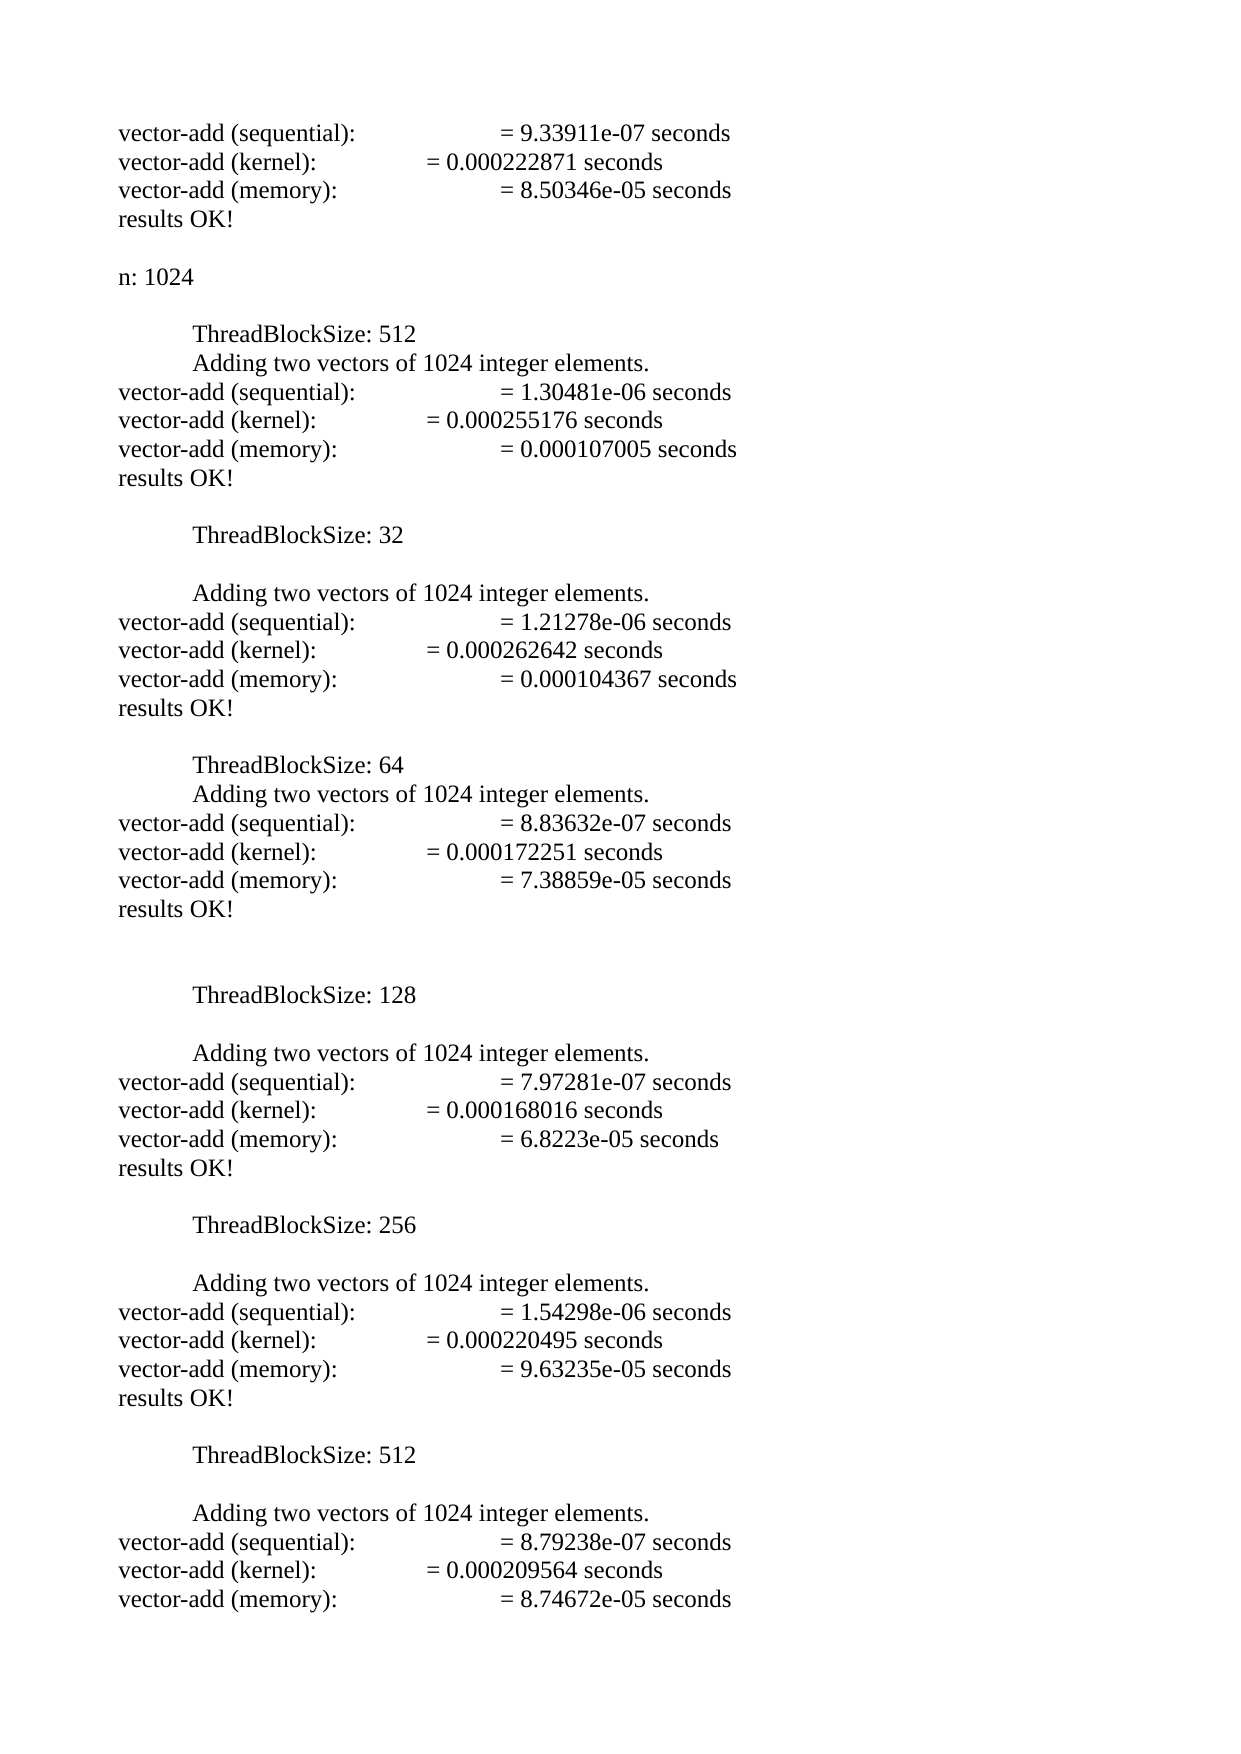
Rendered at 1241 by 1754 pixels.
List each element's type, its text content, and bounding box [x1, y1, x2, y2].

text ThreadBlockSize: 128 [118, 981, 1122, 1009]
text vector-add (kernel): = 0.000168016 seconds [118, 1096, 1122, 1124]
text Adding two vectors of 1024 integer elements. [118, 578, 1122, 607]
text vector-add (kernel): = 0.000172251 seconds [118, 837, 1122, 866]
text vector-add (sequential): = 8.83632e-07 seconds [118, 808, 1122, 837]
text n: 1024 [118, 262, 1122, 291]
text vector-add (memory): = 0.000104367 seconds [118, 664, 1122, 693]
text vector-add (memory): = 8.74672e-05 seconds [118, 1584, 1122, 1613]
text Adding two vectors of 1024 integer elements. [118, 1038, 1122, 1067]
text vector-add (sequential): = 1.21278e-06 seconds [118, 607, 1122, 636]
text results OK! [118, 1383, 1122, 1412]
text vector-add (kernel): = 0.000262642 seconds [118, 636, 1122, 664]
text vector-add (kernel): = 0.000222871 seconds [118, 147, 1122, 176]
text vector-add (sequential): = 1.54298e-06 seconds [118, 1297, 1122, 1326]
text vector-add (memory): = 0.000107005 seconds [118, 434, 1122, 463]
text results OK! [118, 1153, 1122, 1182]
text ThreadBlockSize: 32 [118, 521, 1122, 549]
text results OK! [118, 463, 1122, 492]
text ThreadBlockSize: 64 [118, 751, 1122, 779]
text results OK! [118, 693, 1122, 722]
text vector-add (sequential): = 7.97281e-07 seconds [118, 1067, 1122, 1096]
text vector-add (memory): = 9.63235e-05 seconds [118, 1354, 1122, 1383]
text vector-add (kernel): = 0.000220495 seconds [118, 1326, 1122, 1354]
text results OK! [118, 204, 1122, 233]
text Adding two vectors of 1024 integer elements. [118, 348, 1122, 377]
text vector-add (sequential): = 1.30481e-06 seconds [118, 377, 1122, 406]
text vector-add (memory): = 8.50346e-05 seconds [118, 176, 1122, 204]
text vector-add (memory): = 6.8223e-05 seconds [118, 1124, 1122, 1153]
text ThreadBlockSize: 256 [118, 1211, 1122, 1239]
text vector-add (kernel): = 0.000209564 seconds [118, 1556, 1122, 1584]
text vector-add (sequential): = 8.79238e-07 seconds [118, 1527, 1122, 1556]
text results OK! [118, 894, 1122, 923]
text Adding two vectors of 1024 integer elements. [118, 1498, 1122, 1527]
text vector-add (kernel): = 0.000255176 seconds [118, 406, 1122, 434]
text vector-add (memory): = 7.38859e-05 seconds [118, 866, 1122, 894]
text Adding two vectors of 1024 integer elements. [118, 779, 1122, 808]
text Adding two vectors of 1024 integer elements. [118, 1268, 1122, 1297]
text ThreadBlockSize: 512 [118, 1441, 1122, 1469]
text ThreadBlockSize: 512 [118, 319, 1122, 348]
text vector-add (sequential): = 9.33911e-07 seconds [118, 118, 1122, 147]
